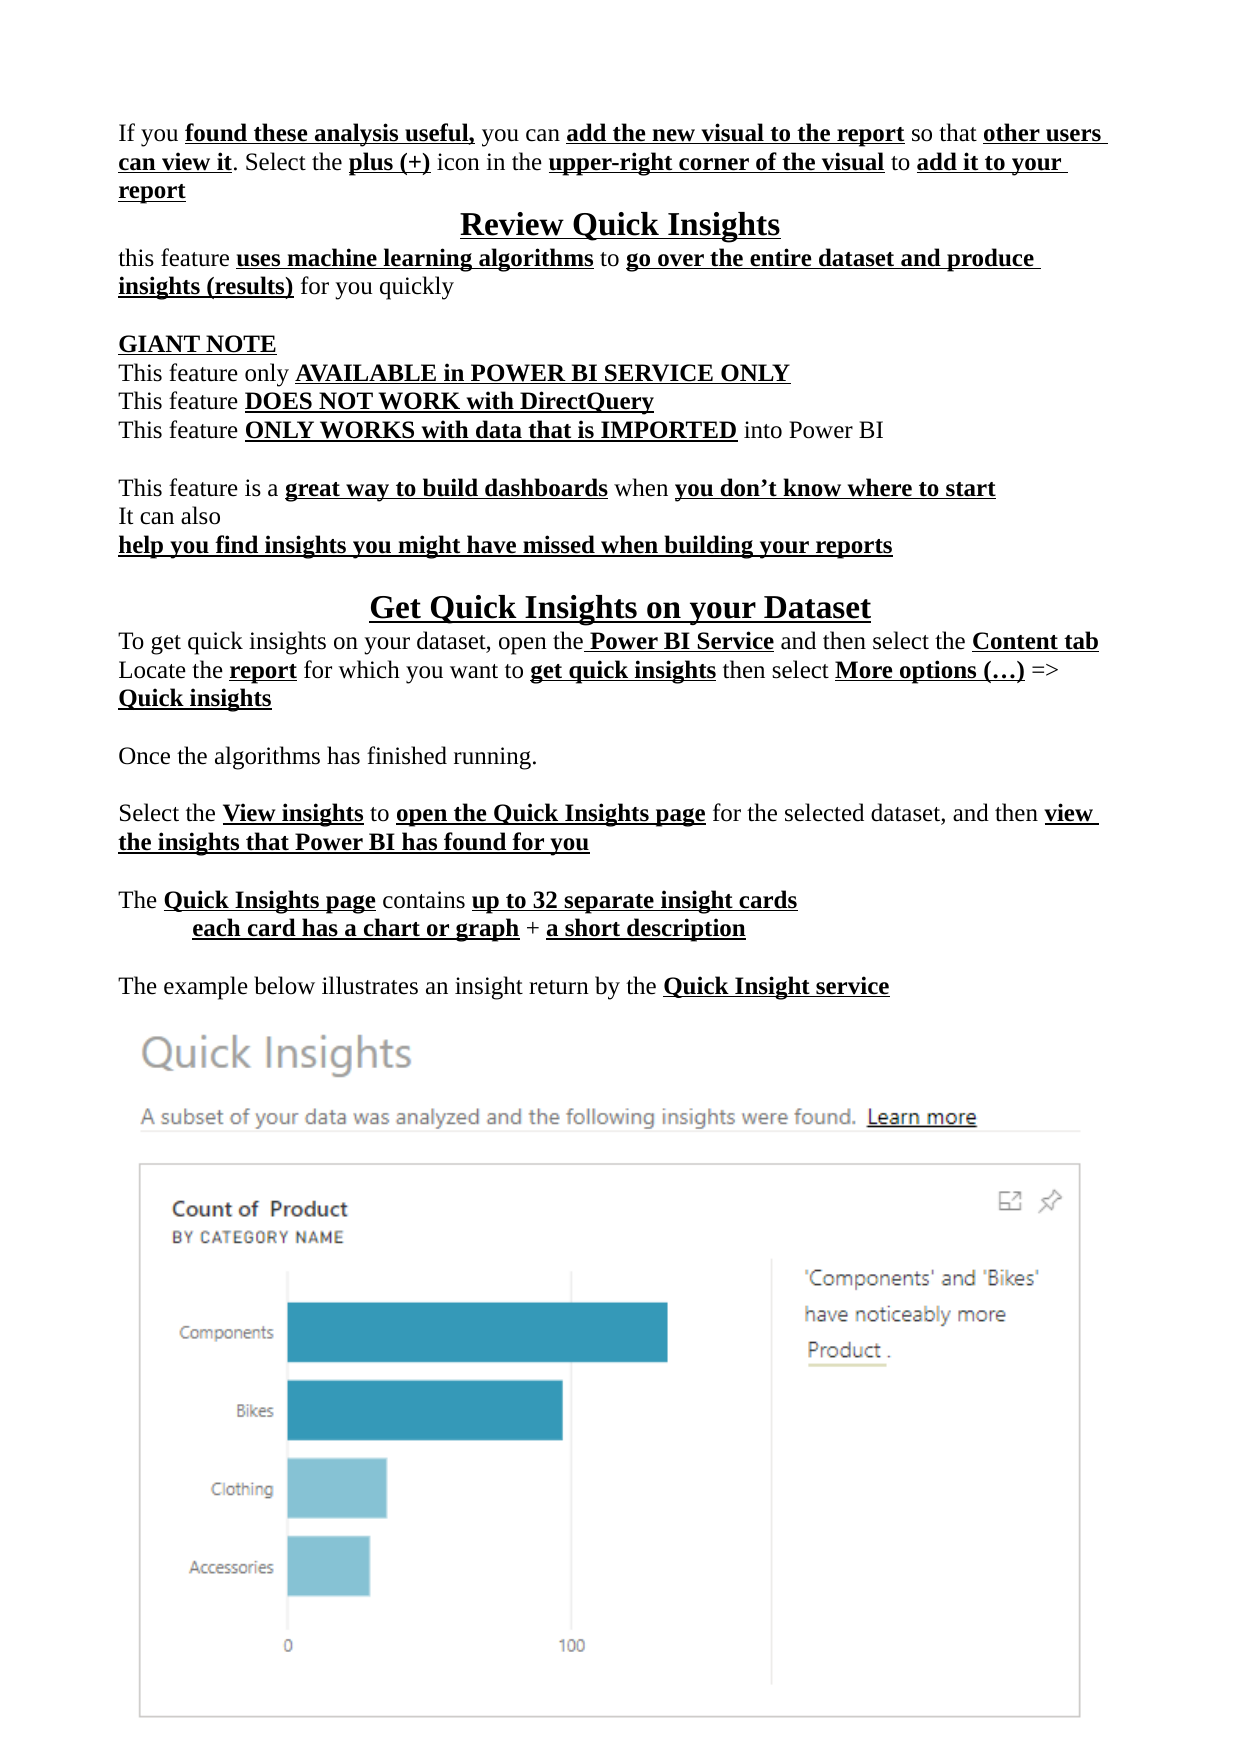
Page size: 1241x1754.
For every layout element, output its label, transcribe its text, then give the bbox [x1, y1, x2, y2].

text To get quick insights on your dataset, open the Power BI Service and then select the Content tab [118, 626, 1122, 655]
text each card has a chart or graph + a short description [118, 913, 1122, 942]
text This feature only AVAILABLE in POWER BI SERVICE ONLY [118, 358, 1122, 386]
text This feature DOES NOT WORK with DirectQuery [118, 386, 1122, 415]
text this feature uses machine learning algorithms to go over the entire dataset and produce insights (results) for you quickly [118, 243, 1122, 300]
text It can also [118, 501, 1122, 530]
text The Quick Insights page contains up to 32 separate insight cards [118, 885, 1122, 913]
text Get Quick Insights on your Dataset [118, 588, 1122, 626]
text Select the View insights to open the Quick Insights page for the selected dataset, and then view the insights that Power BI has found for you [118, 798, 1122, 856]
text Review Quick Insights [118, 204, 1122, 243]
text This feature ONLY WORKS with data that is IMPORTED into Power BI [118, 415, 1122, 444]
text help you find insights you might have missed when building your reports [118, 530, 1122, 559]
text Locate the report for which you want to get quick insights then select More options (…) => Quick insights [118, 655, 1122, 712]
text This feature is a great way to build dashboards when you don’t know where to start [118, 473, 1122, 501]
text The example below illustrates an insight return by the Quick Insight service [118, 971, 1122, 1000]
text Once the algorithms has finished running. [118, 741, 1122, 770]
picture [133, 1032, 1087, 1724]
text If you found these analysis useful, you can add the new visual to the report so that other users can view it. Select the plus (+) icon in the upper-right corner of the visual to add it to your report [118, 118, 1122, 204]
text GIANT NOTE [118, 329, 1122, 358]
